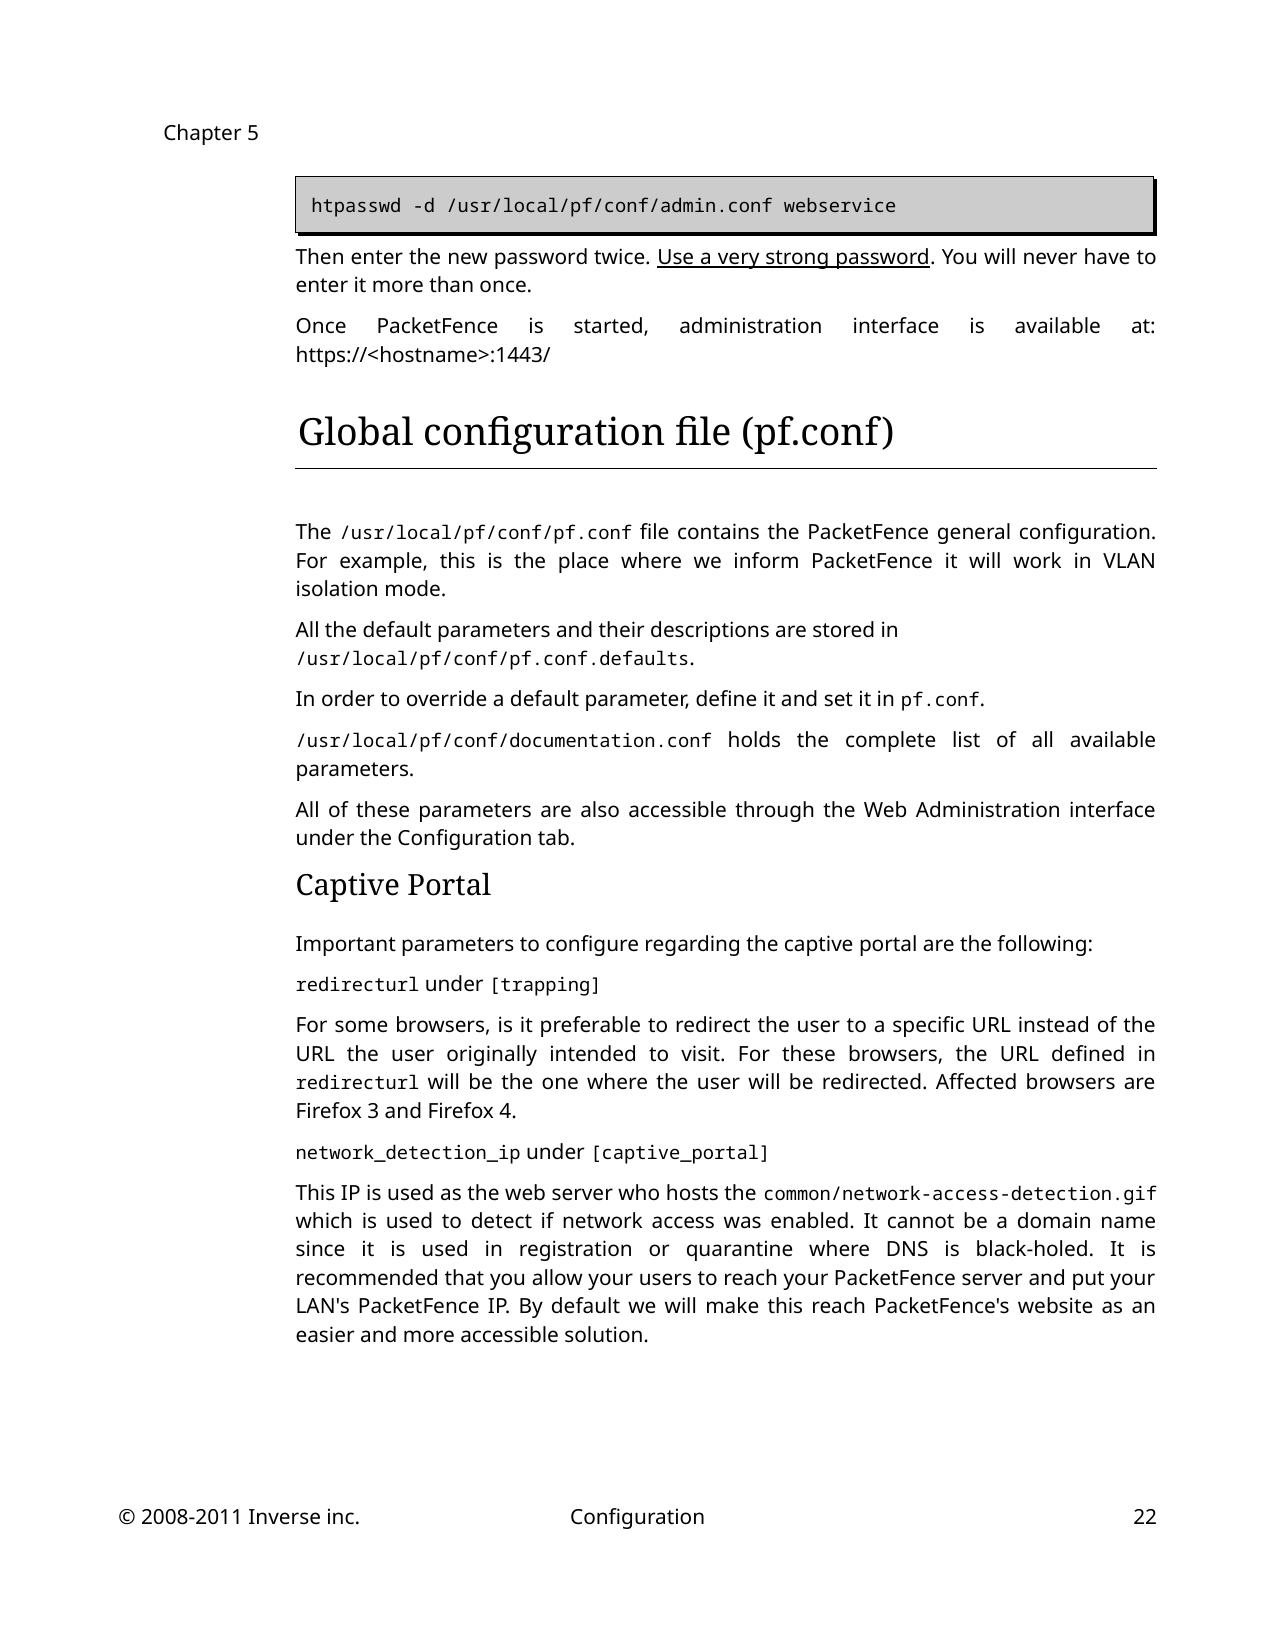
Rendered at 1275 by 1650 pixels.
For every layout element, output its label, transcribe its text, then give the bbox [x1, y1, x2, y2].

text In order to override a default parameter, define it and set it in pf.conf. [295, 684, 1157, 713]
text Important parameters to configure regarding the captive portal are the following: [295, 929, 1157, 957]
text The /usr/local/pf/conf/pf.conf file contains the PacketFence general configuration. For example, this is the place where we inform PacketFence it will work in VLAN isolation mode. [295, 517, 1157, 603]
text All the default parameters and their descriptions are stored in /usr/local/pf/conf/pf.conf.defaults. [295, 615, 1157, 672]
subtitle Global configuration file (pf.conf) [295, 406, 1157, 468]
text For some browsers, is it preferable to redirect the user to a specific URL instead of the URL the user originally intended to visit. For these browsers, the URL defined in redirecturl will be the one where the user will be redirected. Affected browsers are Firefox 3 and Firefox 4. [295, 1011, 1157, 1124]
text htpasswd -d /usr/local/pf/conf/admin.conf webservice [296, 177, 1153, 232]
text This IP is used as the web server who hosts the common/network-access-detection.gif which is used to detect if network access was enabled. It cannot be a domain name since it is used in registration or quarantine where DNS is black-holed. It is recommended that you allow your users to reach your PacketFence server and put your LAN's PacketFence IP. By default we will make this reach PacketFence's website as an easier and more accessible solution. [295, 1178, 1157, 1348]
subtitle Captive Portal [295, 864, 1157, 904]
text /usr/local/pf/conf/documentation.conf holds the complete list of all available parameters. [295, 725, 1157, 782]
text Once PacketFence is started, administration interface is available at: https://<hostname>:1443/ [295, 311, 1157, 368]
text Then enter the new password twice. Use a very strong password. You will never have to enter it more than once. [295, 242, 1157, 299]
text network_detection_ip under [captive_portal] [295, 1137, 1157, 1165]
text All of these parameters are also accessible through the Web Administration interface under the Configuration tab. [295, 795, 1157, 852]
text redirecturl under [trapping] [295, 969, 1157, 998]
